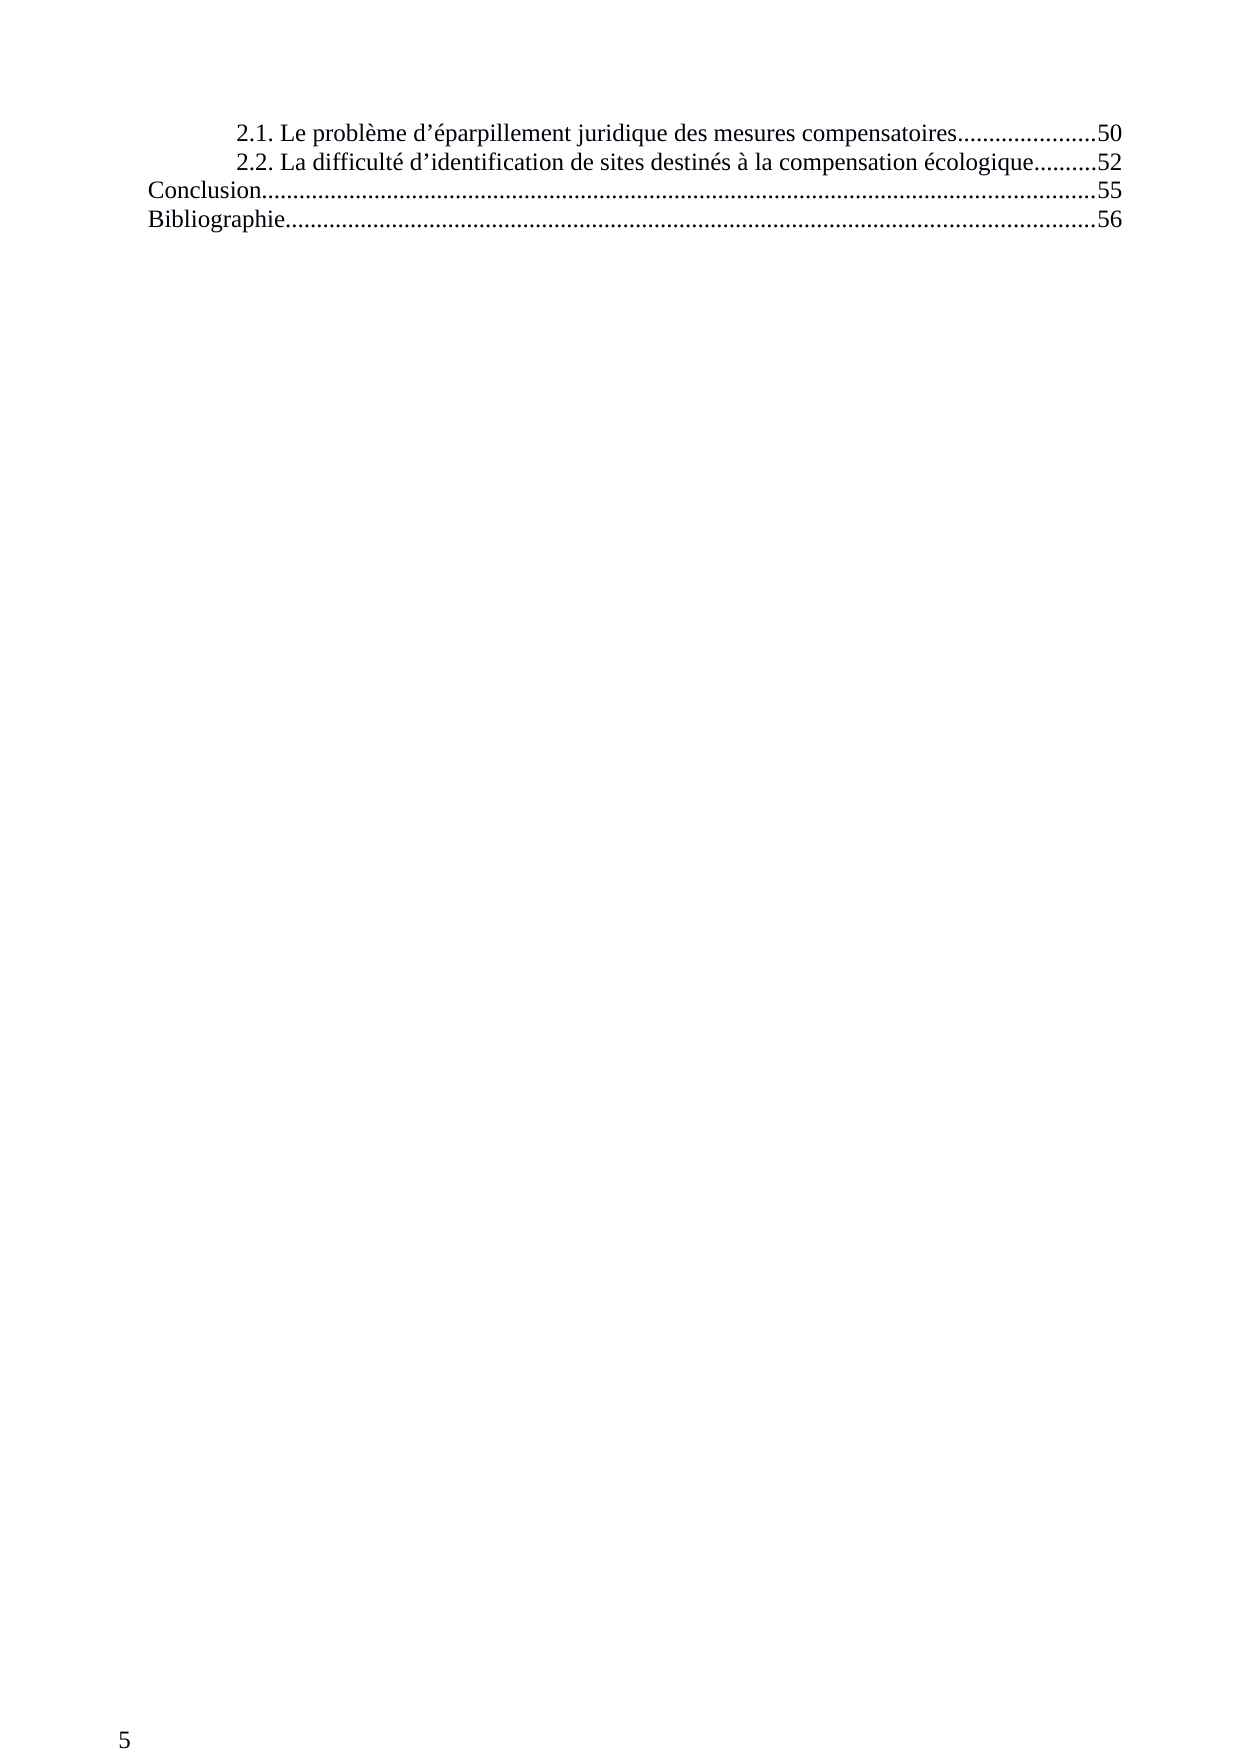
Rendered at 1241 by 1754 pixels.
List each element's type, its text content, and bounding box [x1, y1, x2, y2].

text Bibliographie 56 [148, 204, 1122, 233]
text 2.2. La difficulté d’identification de sites destinés à la compensation écologique 52 [236, 147, 1122, 176]
text 2.1. Le problème d’éparpillement juridique des mesures compensatoires 50 [236, 118, 1122, 147]
text Conclusion 55 [148, 176, 1122, 204]
